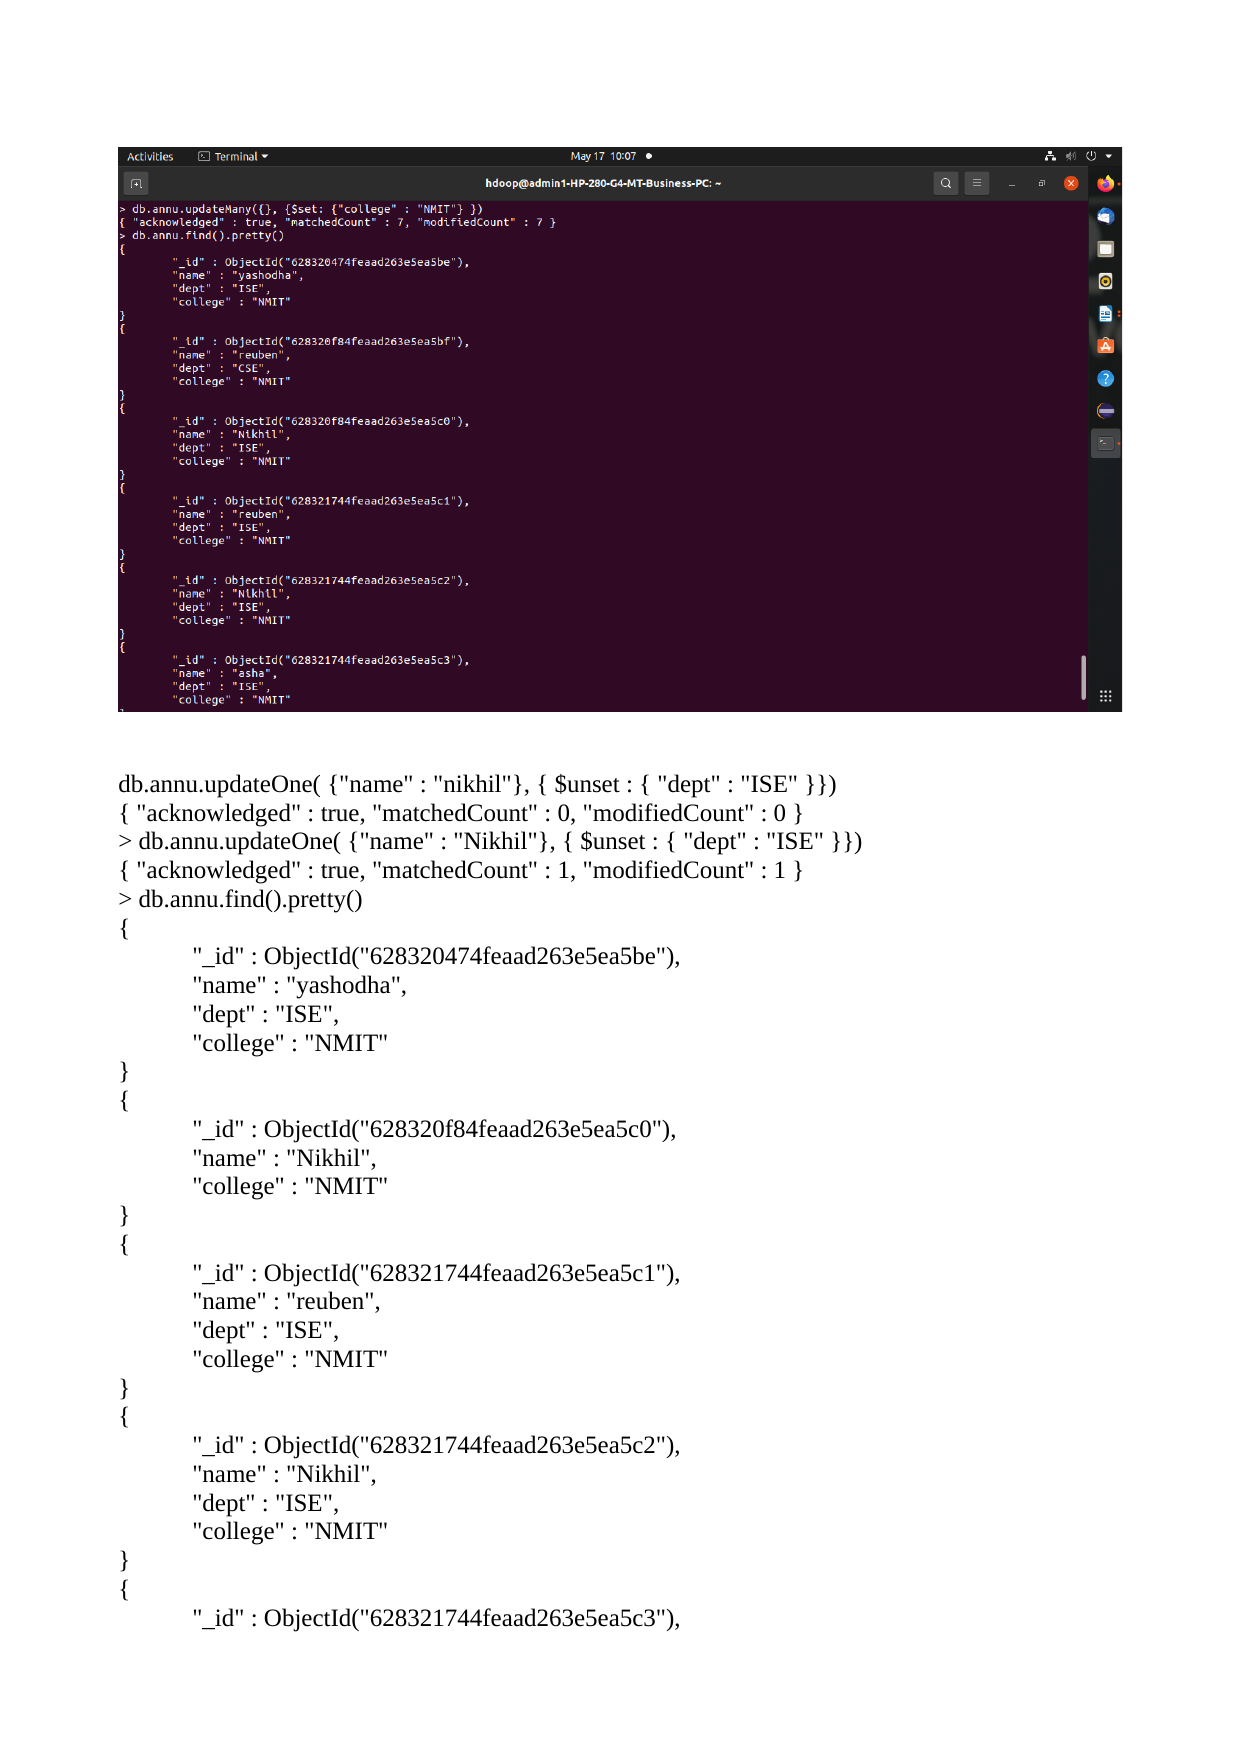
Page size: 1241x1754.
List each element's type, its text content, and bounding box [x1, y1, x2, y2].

text "name" : "Nikhil", [118, 1459, 1122, 1488]
text > db.annu.updateOne( {"name" : "Nikhil"}, { $unset : { "dept" : "ISE" }}) [118, 826, 1122, 855]
text "_id" : ObjectId("628320474feaad263e5ea5be"), [118, 941, 1122, 970]
text } [118, 1545, 1122, 1574]
text "college" : "NMIT" [118, 1344, 1122, 1373]
text "name" : "Nikhil", [118, 1143, 1122, 1171]
text "_id" : ObjectId("628320f84feaad263e5ea5c0"), [118, 1114, 1122, 1143]
text "name" : "reuben", [118, 1286, 1122, 1315]
text } [118, 1373, 1122, 1401]
text "college" : "NMIT" [118, 1516, 1122, 1545]
text { [118, 1085, 1122, 1114]
text "dept" : "ISE", [118, 1315, 1122, 1344]
text { [118, 1401, 1122, 1430]
text { [118, 1229, 1122, 1258]
text "college" : "NMIT" [118, 1028, 1122, 1056]
text { "acknowledged" : true, "matchedCount" : 0, "modifiedCount" : 0 } [118, 798, 1122, 826]
text { [118, 913, 1122, 941]
text } [118, 1056, 1122, 1085]
text "dept" : "ISE", [118, 999, 1122, 1028]
text "college" : "NMIT" [118, 1171, 1122, 1200]
text "name" : "yashodha", [118, 970, 1122, 999]
text { "acknowledged" : true, "matchedCount" : 1, "modifiedCount" : 1 } [118, 855, 1122, 884]
text "_id" : ObjectId("628321744feaad263e5ea5c2"), [118, 1430, 1122, 1459]
text db.annu.updateOne( {"name" : "nikhil"}, { $unset : { "dept" : "ISE" }}) [118, 769, 1122, 798]
text "_id" : ObjectId("628321744feaad263e5ea5c3"), [118, 1603, 1122, 1631]
text { [118, 1574, 1122, 1603]
text } [118, 1200, 1122, 1229]
text > db.annu.find().pretty() [118, 884, 1122, 913]
text "dept" : "ISE", [118, 1488, 1122, 1516]
text "_id" : ObjectId("628321744feaad263e5ea5c1"), [118, 1258, 1122, 1286]
